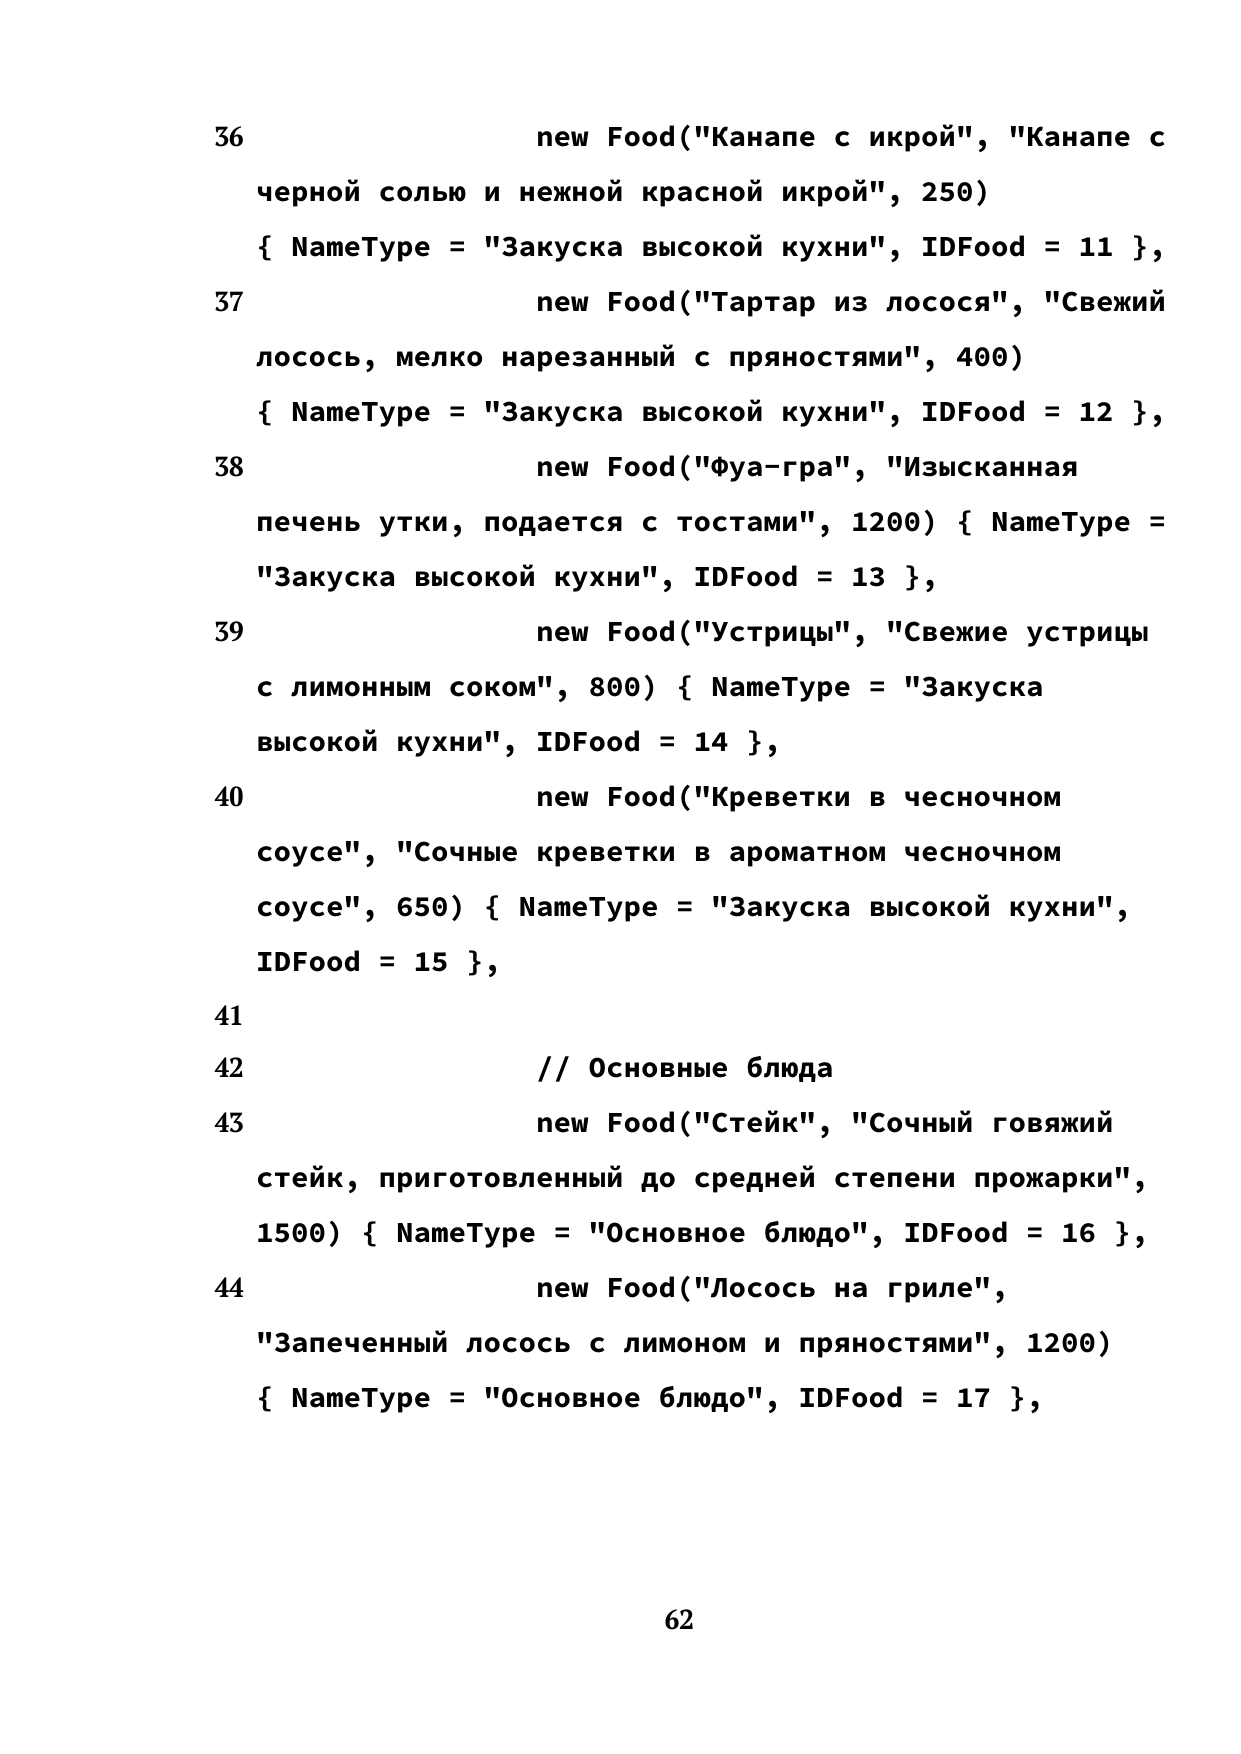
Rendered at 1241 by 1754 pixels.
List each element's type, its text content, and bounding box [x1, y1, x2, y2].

list new Food("Канапе с икрой", "Канапе с черной солью и нежной красной икрой", 250) { NameType = "Закуска высокой кухни", IDFood = 11 }, [214, 118, 1181, 265]
list // Основные блюда [214, 1048, 1181, 1085]
list new Food("Креветки в чесночном соусе", "Сочные креветки в ароматном чесночном соусе", 650) { NameType = "Закуска высокой кухни", IDFood = 15 }, [214, 778, 1181, 980]
list new Food("Лосось на гриле", "Запеченный лосось с лимоном и пряностями", 1200) { NameType = "Основное блюдо", IDFood = 17 }, [214, 1268, 1181, 1415]
list new Food("Тартар из лосося", "Свежий лосось, мелко нарезанный с пряностями", 400) { NameType = "Закуска высокой кухни", IDFood = 12 }, [214, 283, 1181, 430]
list new Food("Устрицы", "Свежие устрицы с лимонным соком", 800) { NameType = "Закуска высокой кухни", IDFood = 14 }, [214, 613, 1181, 760]
list new Food("Фуа-гра", "Изысканная печень утки, подается с тостами", 1200) { NameType = "Закуска высокой кухни", IDFood = 13 }, [214, 448, 1181, 595]
list new Food("Стейк", "Сочный говяжий стейк, приготовленный до средней степени прожарки", 1500) { NameType = "Основное блюдо", IDFood = 16 }, [214, 1103, 1181, 1250]
